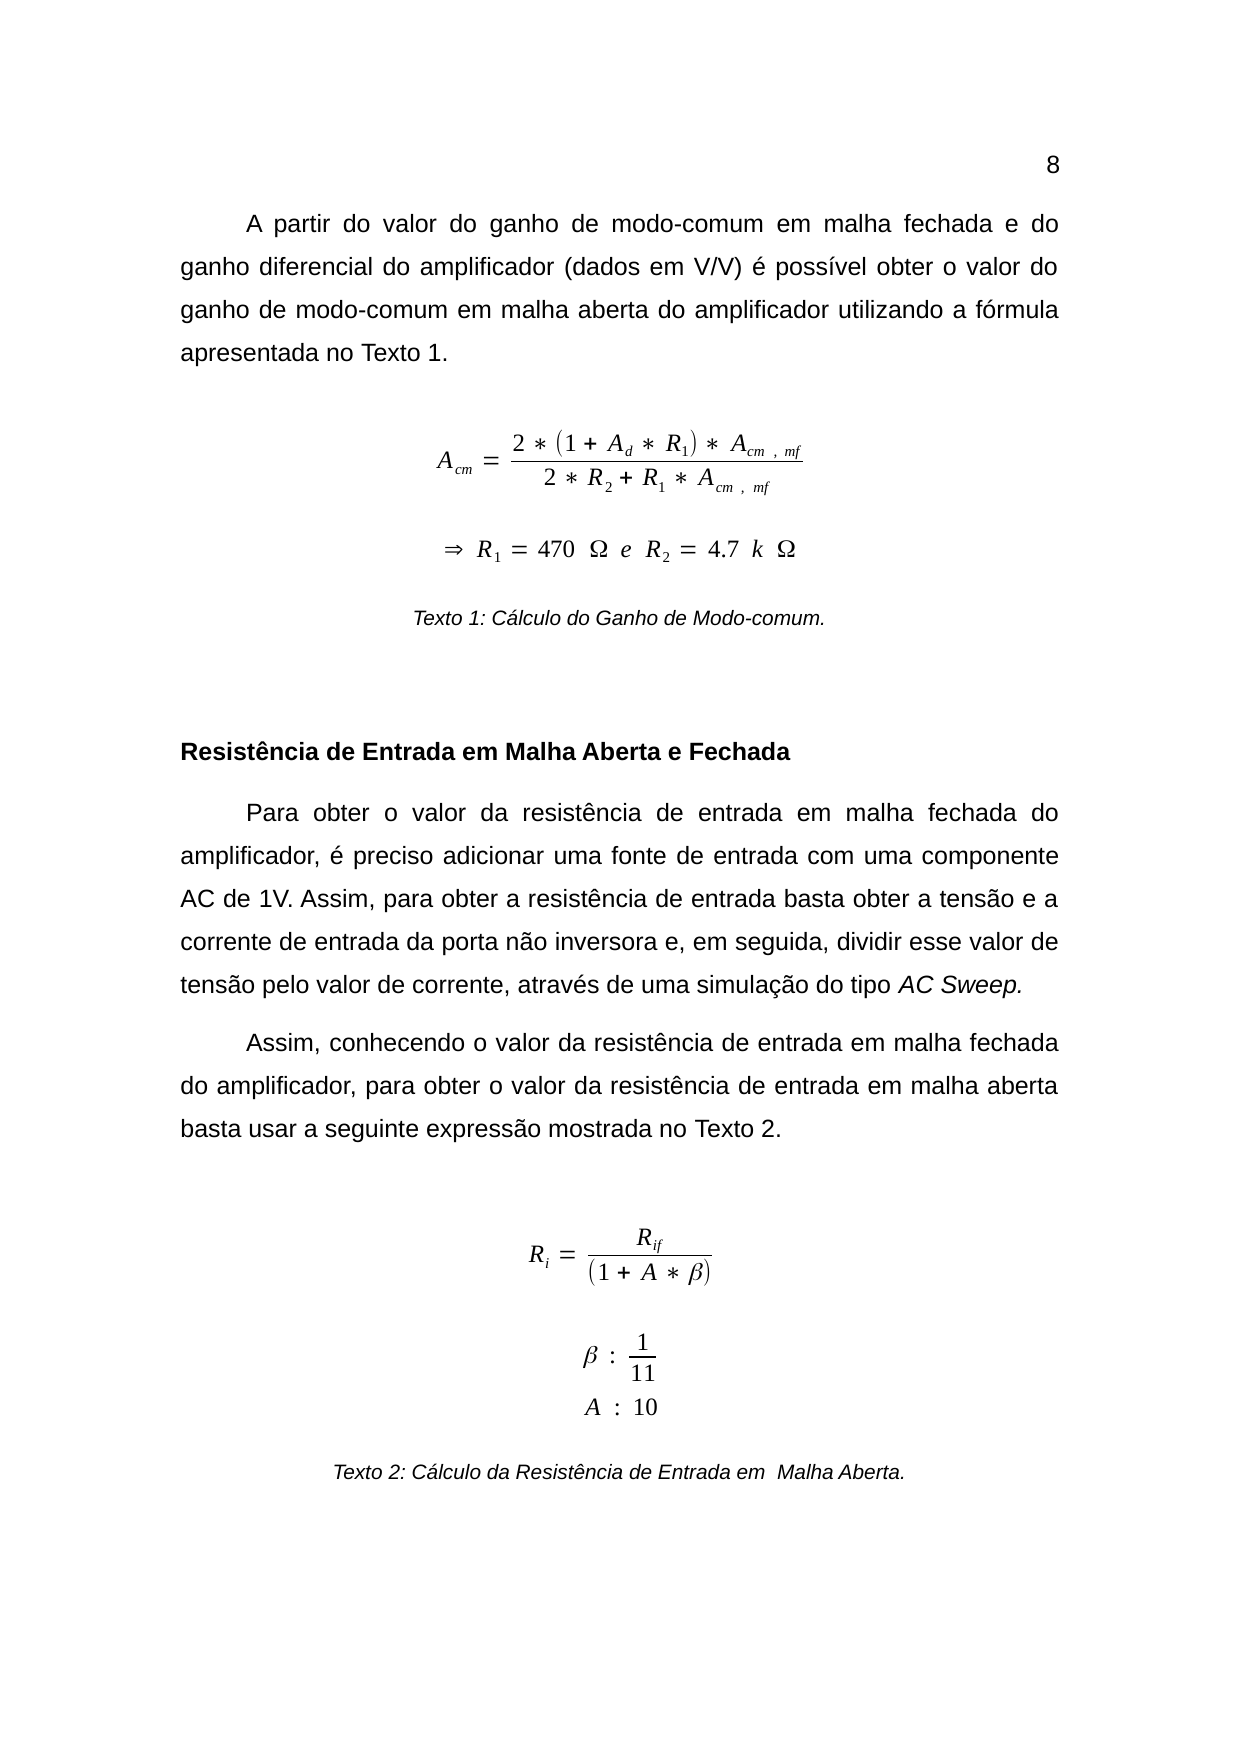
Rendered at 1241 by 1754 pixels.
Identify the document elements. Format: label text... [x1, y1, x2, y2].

subtitle Resistência de Entrada em Malha Aberta e Fechada [180, 737, 1060, 765]
text A partir do valor do ganho de modo-comum em malha fechada e do ganho diferencial do amplificador (dados em V/V) é possível obter o valor do ganho de modo-comum em malha aberta do amplificador utilizando a fórmula apresentada no Texto 1. [180, 209, 1060, 367]
text Texto 1: Cálculo do Ganho de Modo-comum. [299, 606, 941, 630]
text Assim, conhecendo o valor da resistência de entrada em malha fechada do amplificador, para obter o valor da resistência de entrada em malha aberta basta usar a seguinte expressão mostrada no Texto 2. [180, 1028, 1060, 1143]
text Texto 2: Cálculo da Resistência de Entrada em Malha Aberta. [299, 1460, 941, 1484]
text Para obter o valor da resistência de entrada em malha fechada do amplificador, é preciso adicionar uma fonte de entrada com uma componente AC de 1V. Assim, para obter a resistência de entrada basta obter a tensão e a corrente de entrada da porta não inversora e, em seguida, dividir esse valor de tensão pelo valor de corrente, através de uma simulação do tipo AC Sweep. [180, 798, 1060, 999]
